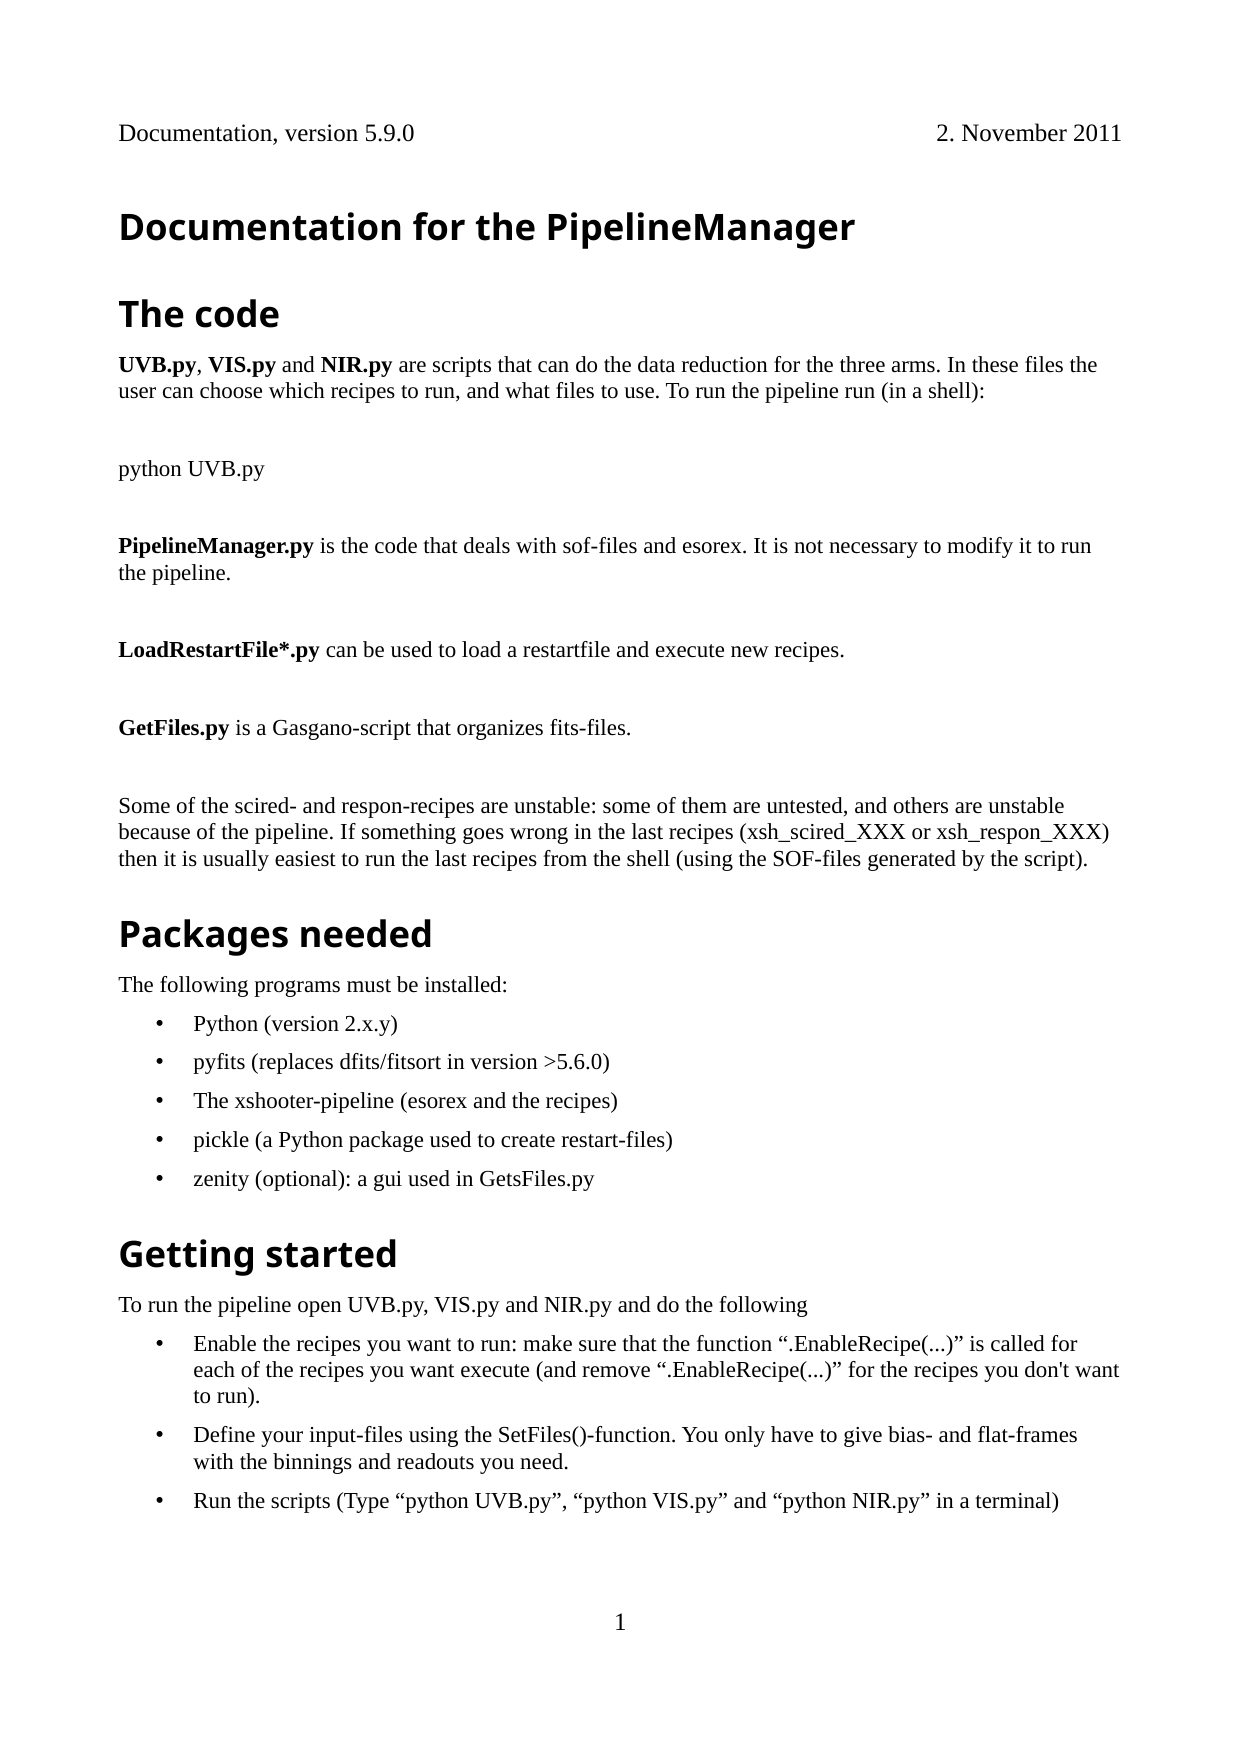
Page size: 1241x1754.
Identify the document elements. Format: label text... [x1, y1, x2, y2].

text To run the pipeline open UVB.py, VIS.py and NIR.py and do the following [118, 1291, 1122, 1317]
list Define your input-files using the SetFiles()-function. You only have to give bias- and flat-frames with the binnings and readouts you need. [156, 1421, 1122, 1474]
text PipelineManager.py is the code that deals with sof-files and esorex. It is not necessary to modify it to run the pipeline. [118, 532, 1122, 585]
text LoadRestartFile*.py can be used to load a restartfile and execute new recipes. [118, 637, 1122, 663]
list Enable the recipes you want to run: make sure that the function “.EnableRecipe(...)” is called for each of the recipes you want execute (and remove “.EnableRecipe(...)” for the recipes you don't want to run). [156, 1330, 1122, 1409]
text UVB.py, VIS.py and NIR.py are scripts that can do the data reduction for the three arms. In these files the user can choose which recipes to run, and what files to use. To run the pipeline run (in a shell): [118, 351, 1122, 403]
list pyfits (replaces dfits/fitsort in version >5.6.0) [156, 1048, 1122, 1075]
subtitle The code [118, 288, 1122, 338]
text GetFiles.py is a Gasgano-script that organizes fits-files. [118, 714, 1122, 741]
list Run the scripts (Type “python UVB.py”, “python VIS.py” and “python NIR.py” in a terminal) [156, 1487, 1122, 1513]
list Python (version 2.x.y) [156, 1009, 1122, 1036]
subtitle Packages needed [118, 908, 1122, 958]
list pickle (a Python package used to create restart-files) [156, 1126, 1122, 1152]
subtitle Documentation for the PipelineManager [118, 201, 1122, 251]
list zenity (optional): a gui used in GetsFiles.py [156, 1165, 1122, 1191]
subtitle Getting started [118, 1229, 1122, 1278]
text The following programs must be installed: [118, 971, 1122, 997]
text Some of the scired- and respon-recipes are unstable: some of them are untested, and others are unstable because of the pipeline. If something goes wrong in the last recipes (xsh_scired_XXX or xsh_respon_XXX) then it is usually easiest to run the last recipes from the shell (using the SOF-files generated by the script). [118, 792, 1122, 871]
list The xshooter-pipeline (esorex and the recipes) [156, 1087, 1122, 1114]
text python UVB.py [118, 455, 1122, 481]
